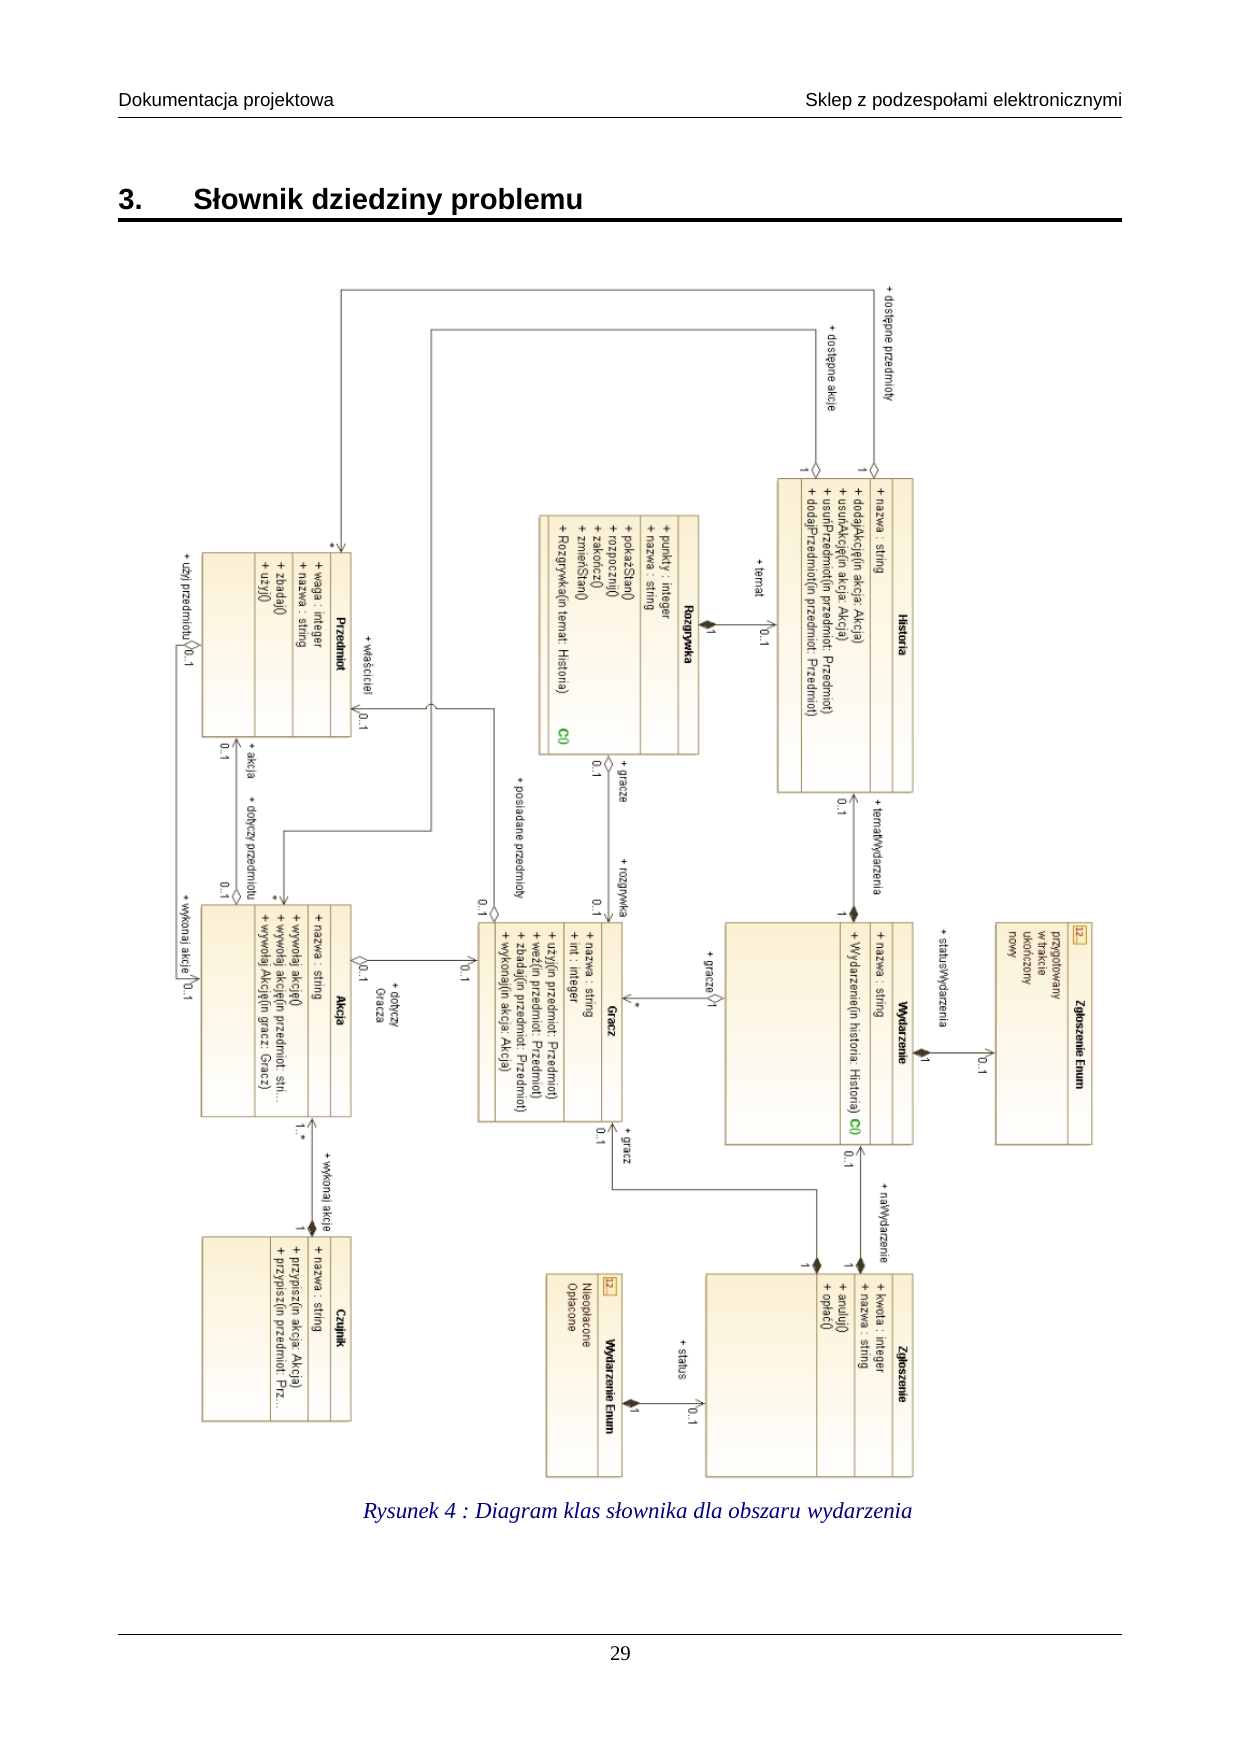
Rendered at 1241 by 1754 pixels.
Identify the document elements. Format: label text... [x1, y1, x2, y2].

subtitle Słownik dziedziny problemu [118, 182, 1122, 218]
text Rysunek 4 : Diagram klas słownika dla obszaru wydarzenia [155, 1497, 1122, 1523]
